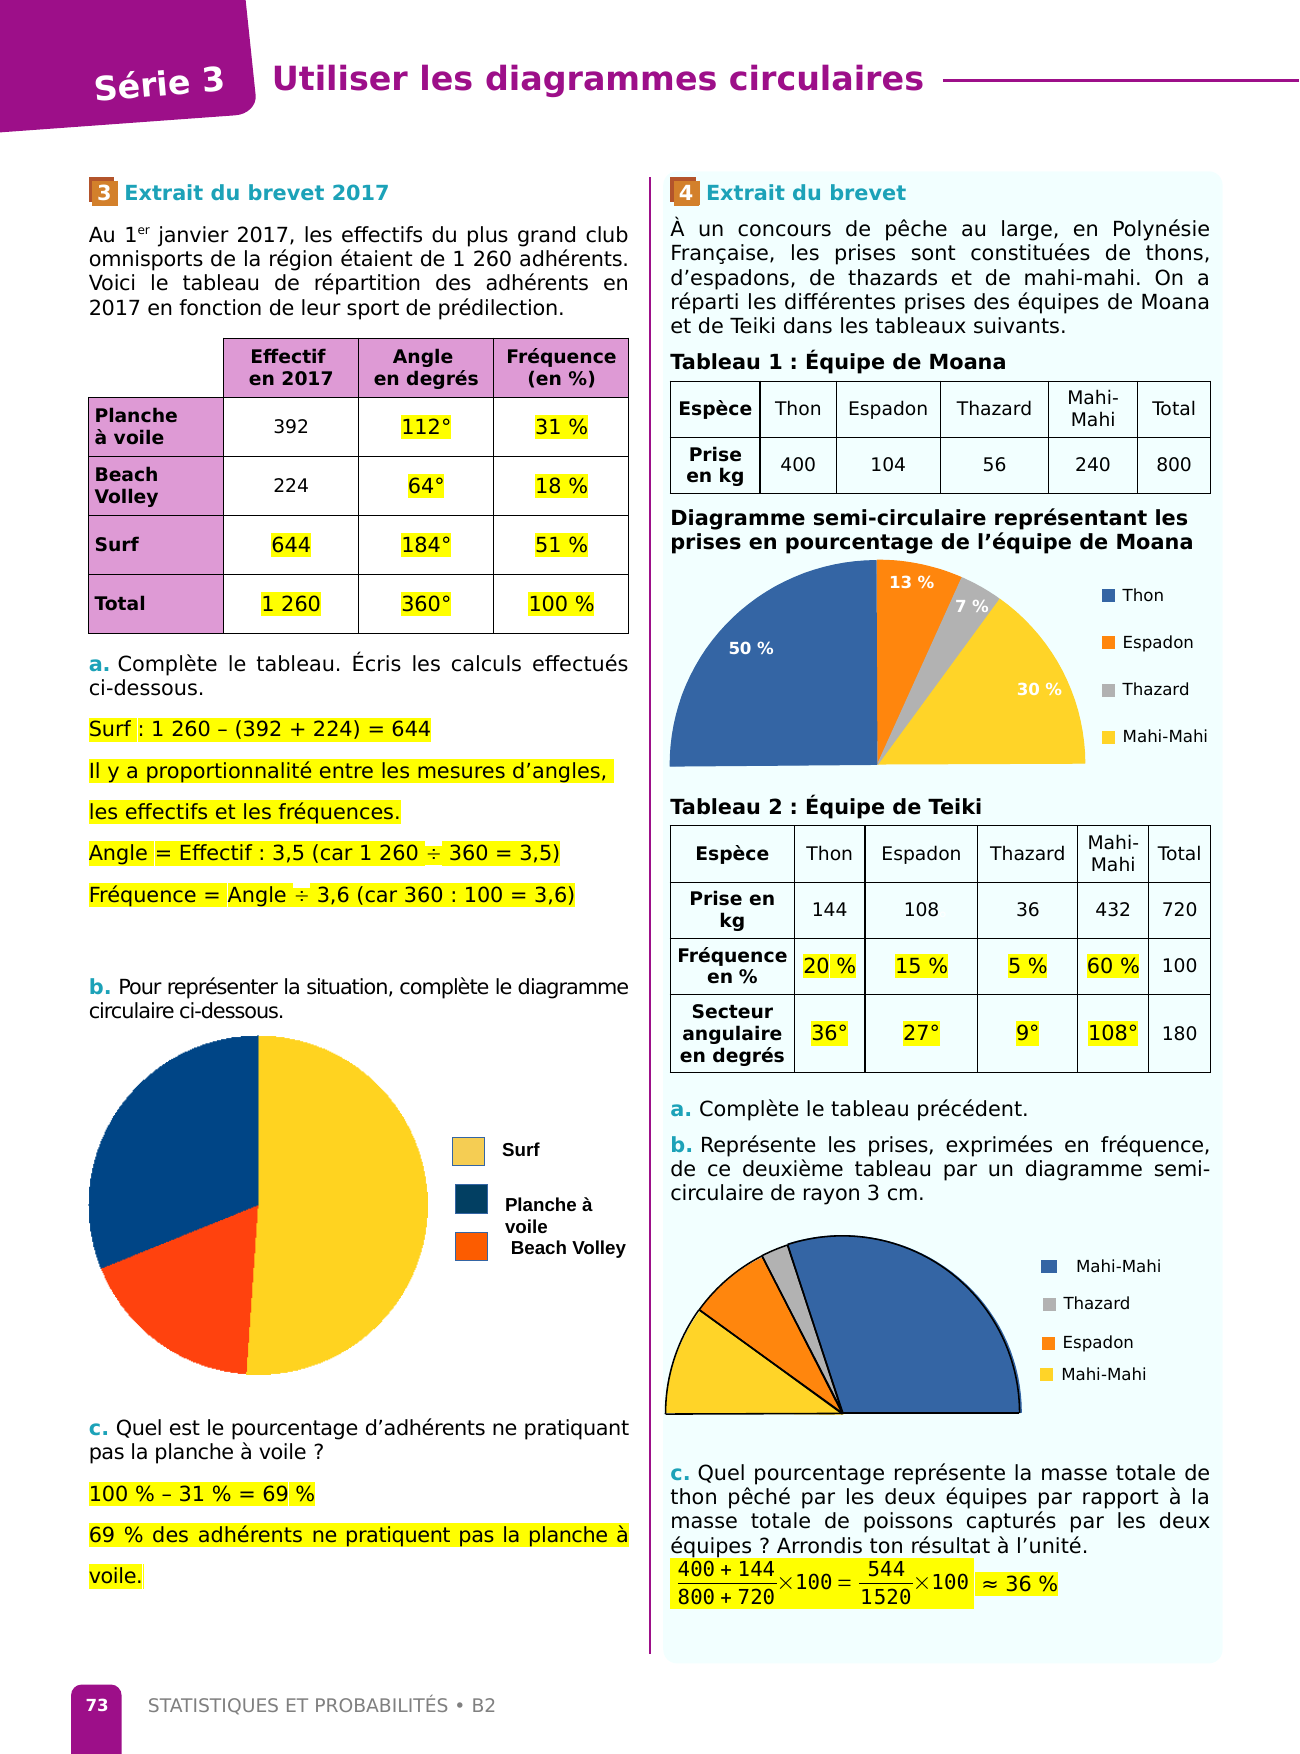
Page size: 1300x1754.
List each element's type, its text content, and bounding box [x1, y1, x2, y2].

table_cell 18 % [494, 457, 628, 515]
table_cell Total [89, 575, 223, 633]
table_cell 112° [359, 398, 493, 456]
list Il y a proportionnalité entre les mesures d’angles, les effectifs et les fréquences. Angle = Effectif : 3,5 (car 1 260 ÷ 360 = 3,5) [88, 742, 629, 866]
table_cell 184° [359, 516, 493, 574]
table_cell 392 [224, 398, 358, 456]
table_cell 64° [359, 457, 493, 515]
table_header [89, 338, 223, 397]
subtitle Extrait du brevet 2017 [114, 177, 629, 205]
table_cell 1 260 [224, 575, 358, 633]
table_cell Surf [89, 516, 223, 574]
table_header Fréquence (en %) [494, 339, 628, 397]
table_header Effectif en 2017 [224, 339, 358, 397]
list Fréquence = Angle ÷ 3,6 (car 360 : 100 = 3,6) [88, 866, 629, 907]
text c. Quel est le pourcentage d’adhérents ne pratiquant pas la planche à voile ? [88, 1416, 629, 1464]
text 69 % des adhérents ne pratiquent pas la planche à voile. [88, 1506, 629, 1589]
table_cell 224 [224, 457, 358, 515]
table_cell 360° [359, 575, 493, 633]
subtitle Au 1er janvier 2017, les effectifs du plus grand club omnisports de la région étaient de 1 260 adhérents. Voici le tableau de répartition des adhérents en 2017 en fonction de leur sport de prédilection. [88, 223, 629, 320]
table_cell 644 [224, 516, 358, 574]
list Surf : 1 260 – (392 + 224) = 644 [88, 700, 629, 742]
text b. Pour représenter la situation, complète le diagramme circulaire ci-dessous. [88, 975, 629, 1023]
table_header Angle en degrés [359, 339, 493, 397]
text a. Complète le tableau. Écris les calculs effectués ci-dessous. [88, 652, 629, 700]
table_cell Planche à voile [89, 398, 223, 456]
table_cell Beach Volley [89, 457, 223, 515]
text 100 % – 31 % = 69 % [88, 1464, 629, 1506]
table_cell 100 % [494, 575, 628, 633]
table_cell 31 % [494, 398, 628, 456]
table_cell 51 % [494, 516, 628, 574]
picture [88, 1035, 428, 1375]
